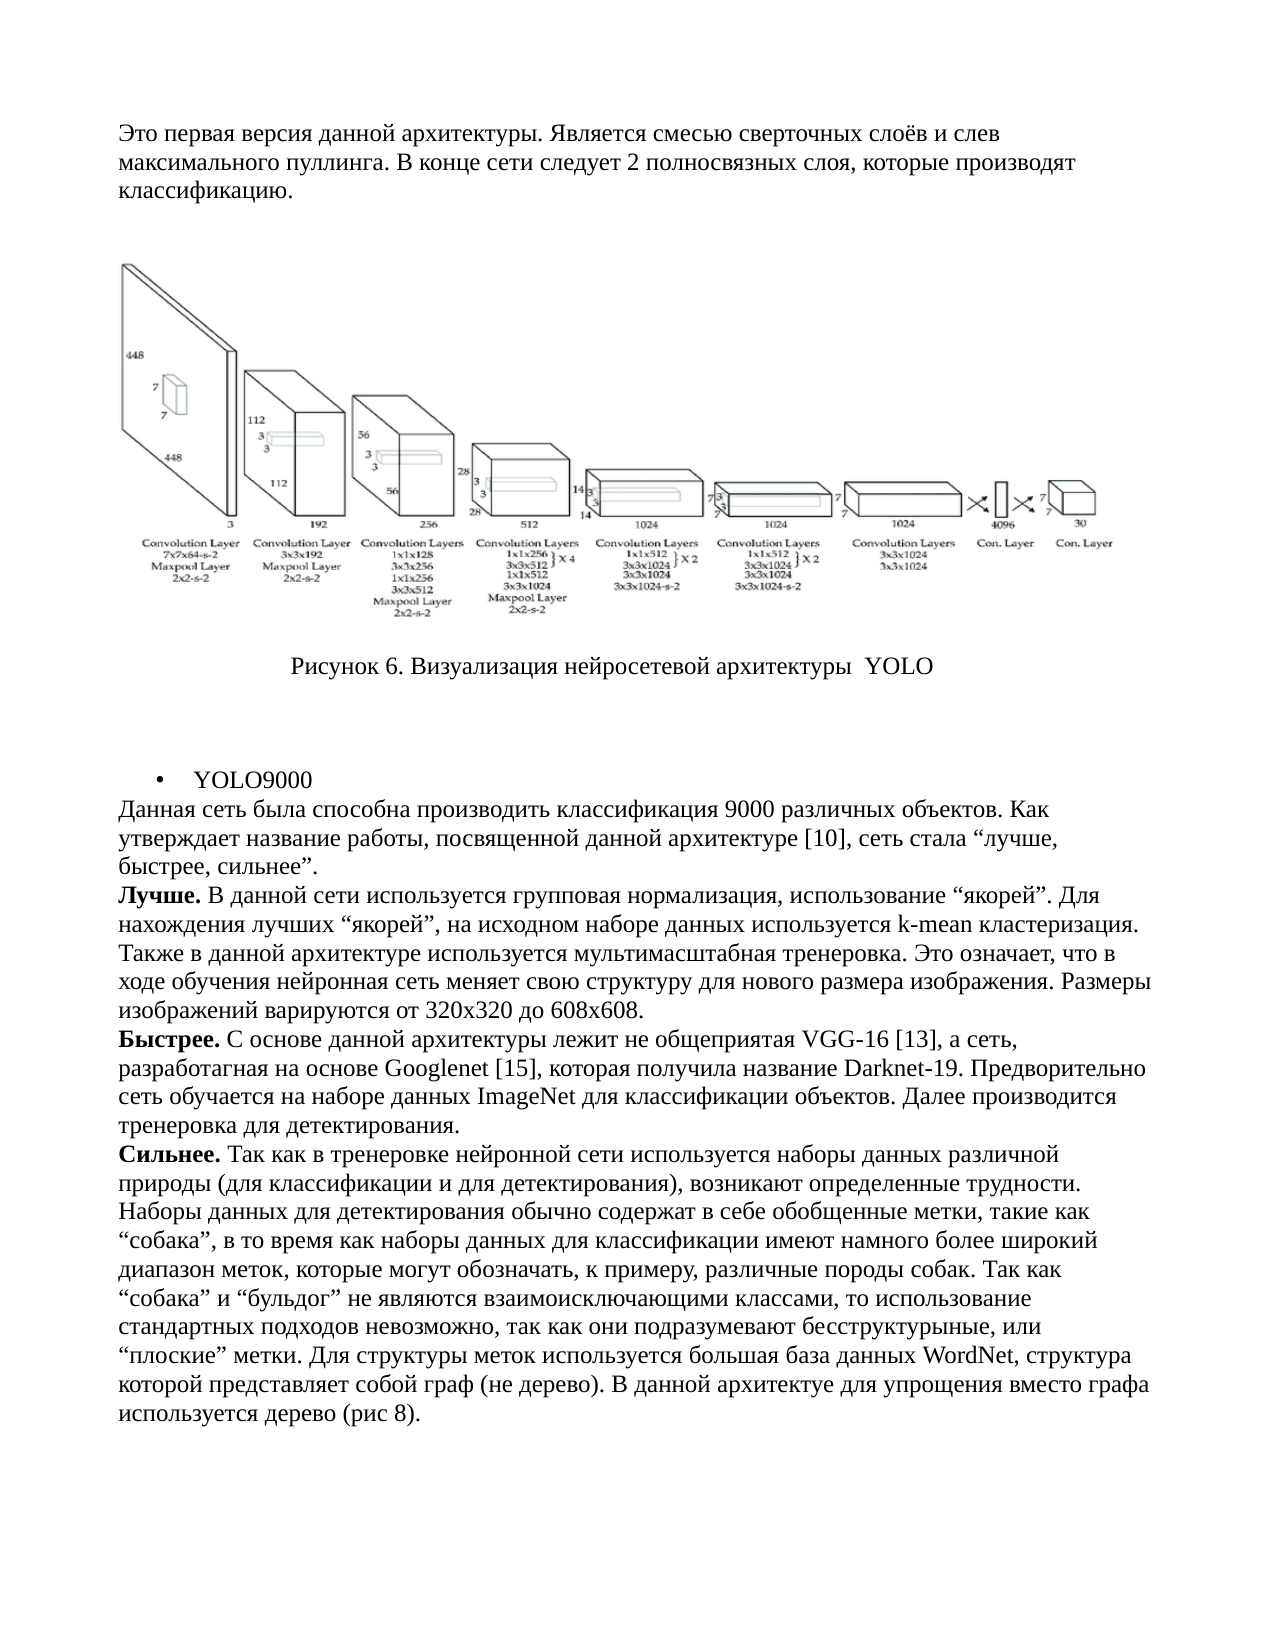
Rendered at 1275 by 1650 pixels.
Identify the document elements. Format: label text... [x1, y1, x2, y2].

list Данная сеть была способна производить классификация 9000 различных объектов. Как утверждает название работы, посвященной данной архитектуре [10], сеть стала “лучше, быстрее, сильнее”. [118, 794, 1157, 880]
list Это первая версия данной архитектуры. Является смесью сверточных слоёв и слев максимального пуллинга. В конце сети следует 2 полносвязных слоя, которые производят классификацию. [118, 118, 1157, 204]
list Сильнее. Так как в тренеровке нейронной сети используется наборы данных различной природы (для классификации и для детектирования), возникают определенные трудности. Наборы данных для детектирования обычно содержат в себе обобщенные метки, такие как “собака”, в то время как наборы данных для классификации имеют намного более широкий диапазон меток, которые могут обозначать, к примеру, различные породы собак. Так как “собака” и “бульдог” не являются взаимоисключающими классами, то использование стандартных подходов невозможно, так как они подразумевают бесструктурыные, или “плоские” метки. Для структуры меток используется большая база данных WordNet, структура которой представляет собой граф (не дерево). В данной архитектуе для упрощения вместо графа используется дерево (рис 8). [118, 1139, 1157, 1426]
picture [113, 258, 1117, 622]
list YOLO9000 [156, 765, 1157, 794]
list Лучше. В данной сети используется групповая нормализация, использование “якорей”. Для нахождения лучших “якорей”, на исходном наборе данных используется k-mean кластеризация. Также в данной архитектуре используется мультимасштабная тренеровка. Это означает, что в ходе обучения нейронная сеть меняет свою структуру для нового размера изображения. Размеры изображений варируются от 320х320 до 608х608. [118, 880, 1157, 1024]
list Быстрее. С основе данной архитектуры лежит не общеприятая VGG-16 [13], а сеть, разработагная на основе Googlenet [15], которая получила название Darknet-19. Предворительно сеть обучается на наборе данных ImageNet для классификации объектов. Далее производится тренеровка для детектирования. [118, 1024, 1157, 1139]
